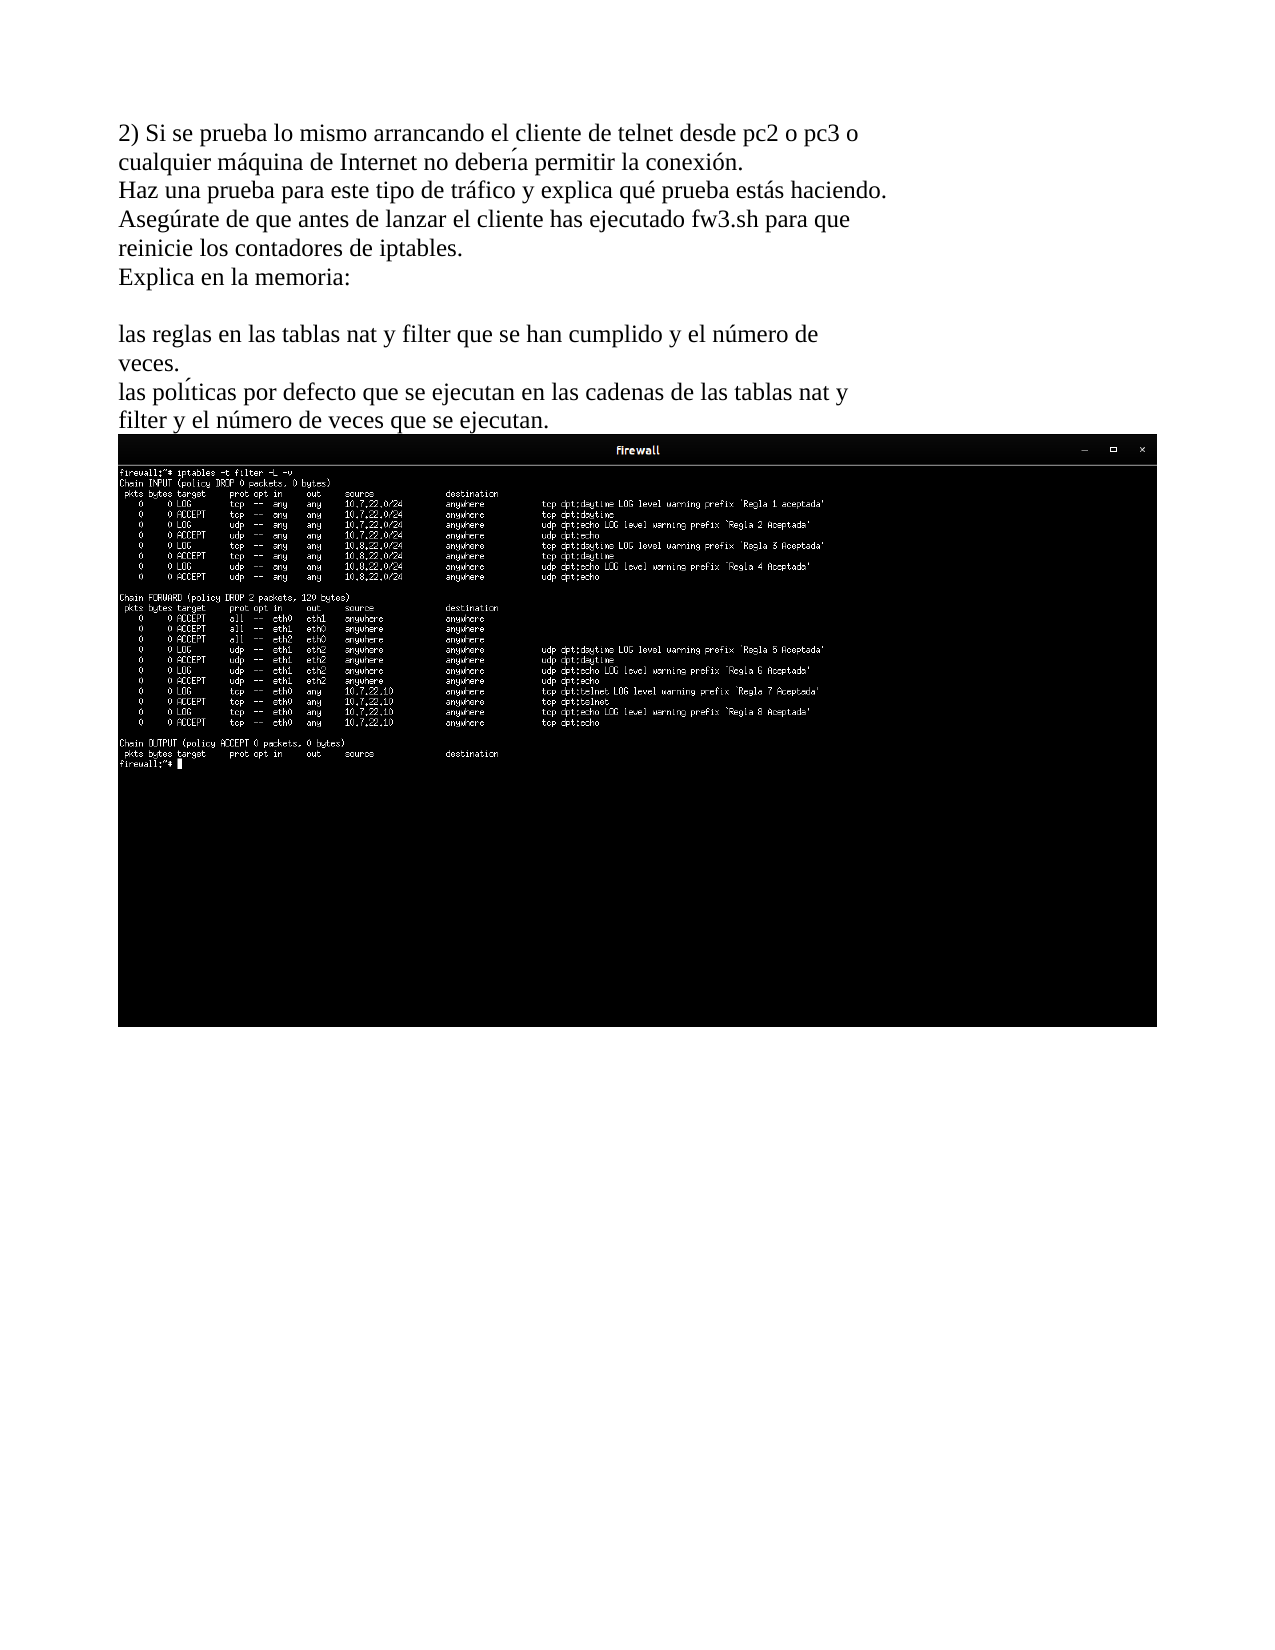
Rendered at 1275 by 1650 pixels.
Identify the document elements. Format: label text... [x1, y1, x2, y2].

text filter y el número de veces que se ejecutan. [118, 406, 1157, 434]
text reinicie los contadores de iptables. [118, 233, 1157, 262]
text 2) Si se prueba lo mismo arrancando el cliente de telnet desde pc2 o pc3 o [118, 118, 1157, 147]
text veces. [118, 348, 1157, 377]
text Asegúrate de que antes de lanzar el cliente has ejecutado fw3.sh para que [118, 204, 1157, 233]
text Explica en la memoria: [118, 262, 1157, 291]
text las reglas en las tablas nat y filter que se han cumplido y el número de [118, 319, 1157, 348]
picture [118, 434, 1157, 1027]
text Haz una prueba para este tipo de tráfico y explica qué prueba estás haciendo. [118, 176, 1157, 204]
text cualquier máquina de Internet no deberı́a permitir la conexión. [118, 147, 1157, 176]
text las polı́ticas por defecto que se ejecutan en las cadenas de las tablas nat y [118, 377, 1157, 406]
